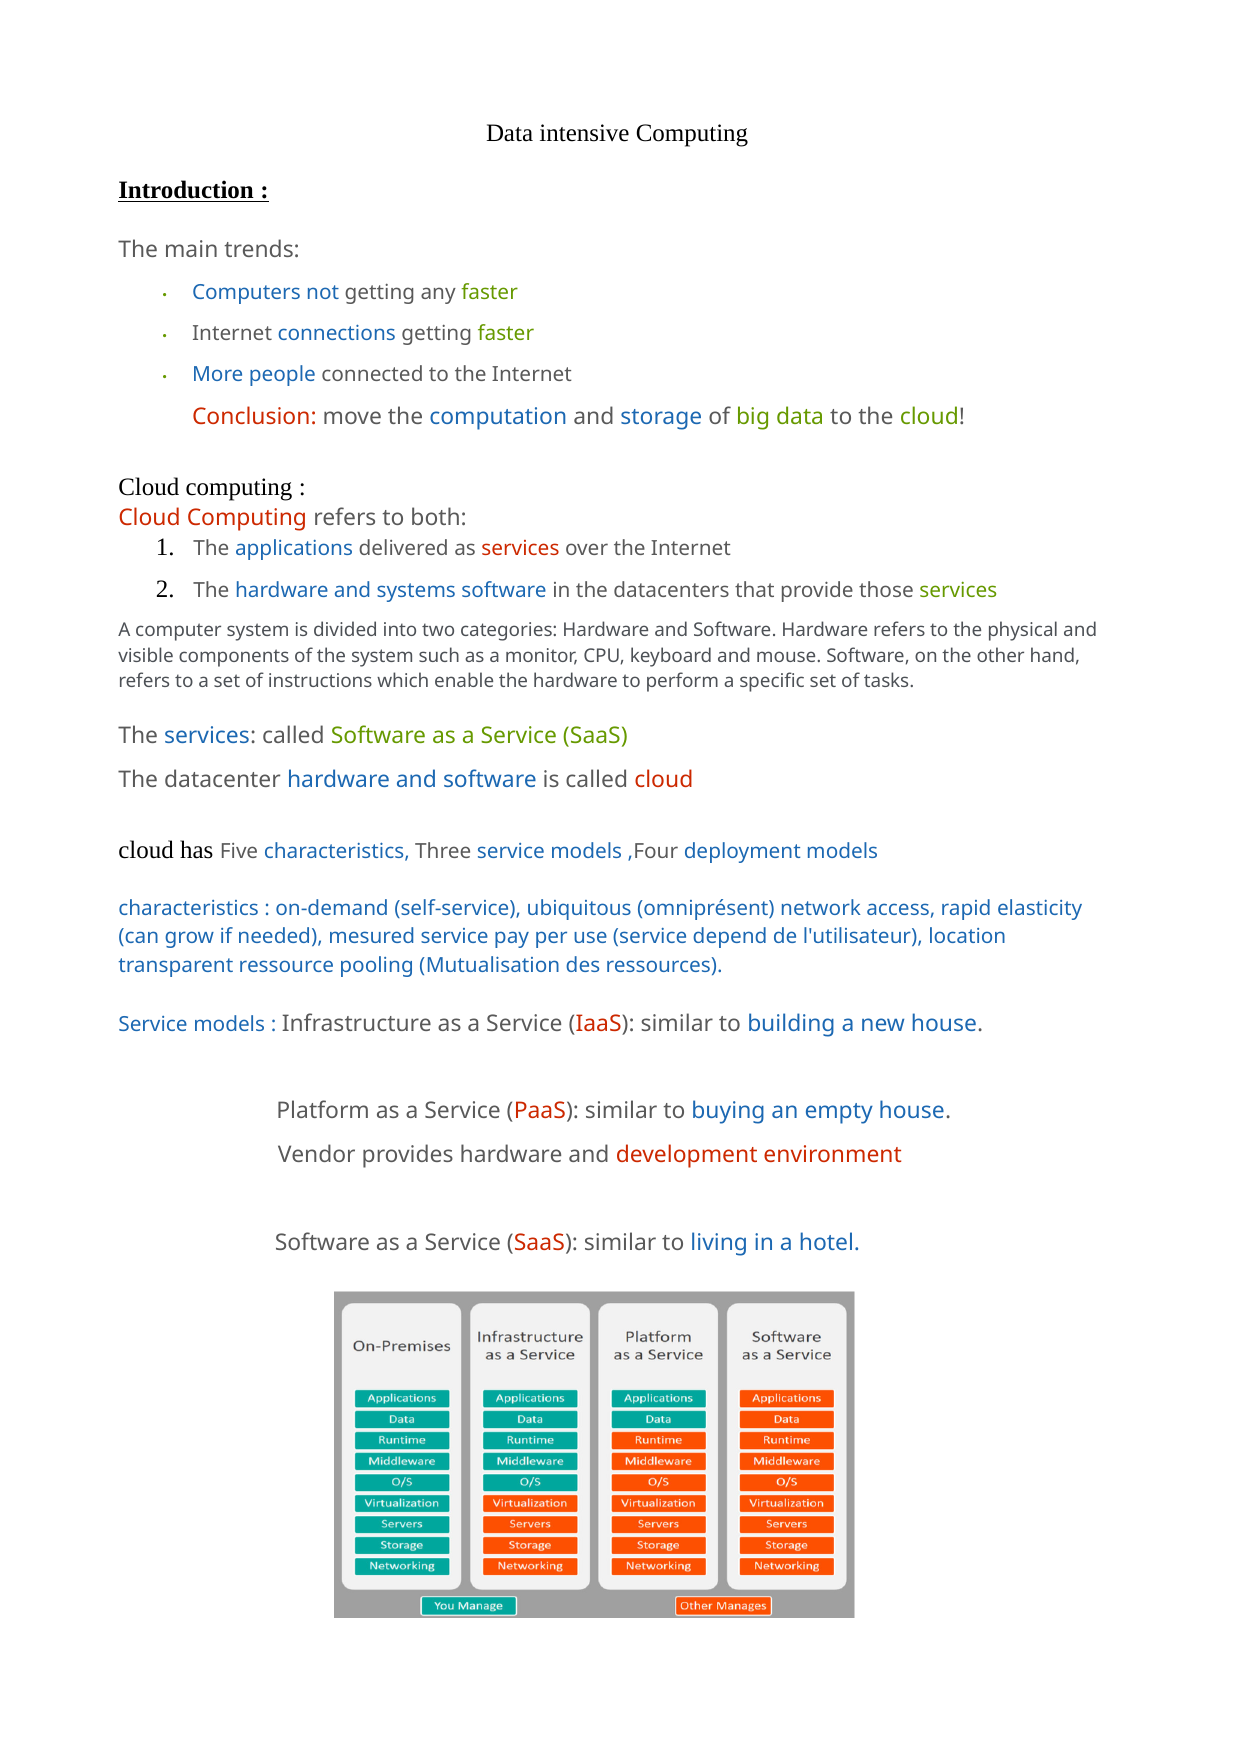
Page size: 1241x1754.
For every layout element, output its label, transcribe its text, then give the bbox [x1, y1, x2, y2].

text The main trends: [118, 233, 1122, 264]
text Platform as a Service (PaaS): similar to buying an empty house. [118, 1094, 1122, 1126]
text The datacenter hardware and software is called cloud [118, 763, 1122, 794]
text Vendor provides hardware and development environment [118, 1138, 1122, 1169]
list Computers not getting any faster [162, 277, 1122, 305]
text The services: called Software as a Service (SaaS) [118, 719, 1122, 750]
list The applications delivered as services over the Internet [156, 532, 1122, 562]
text A computer system is divided into two categories: Hardware and Software. Hardware refers to the physical and visible components of the system such as a monitor, CPU, keyboard and mouse. Software, on the other hand, refers to a set of instructions which enable the hardware to perform a specific set of tasks. [118, 616, 1122, 693]
text Introduction : [118, 176, 1122, 204]
text Cloud computing : [118, 472, 1122, 501]
text Service models : Infrastructure as a Service (IaaS): similar to building a new house. [118, 1007, 1122, 1038]
text Data intensive Computing [118, 118, 1122, 147]
text characteristics : on-demand (self-service), ubiquitous (omniprésent) network access, rapid elasticity (can grow if needed), mesured service pay per use (service depend de l'utilisateur), location transparent ressource pooling (Mutualisation des ressources). [118, 893, 1122, 978]
text Software as a Service (SaaS): similar to living in a hotel. [118, 1226, 1122, 1257]
text cloud has Five characteristics, Three service models ,Four deployment models [118, 835, 1122, 865]
list More people connected to the Internet [162, 359, 1122, 387]
text Cloud Computing refers to both: [118, 501, 1122, 532]
list Internet connections getting faster [162, 318, 1122, 346]
list The hardware and systems software in the datacenters that provide those services [156, 574, 1122, 604]
picture [327, 1288, 857, 1618]
list Conclusion: move the computation and storage of big data to the cloud! [162, 400, 1122, 431]
